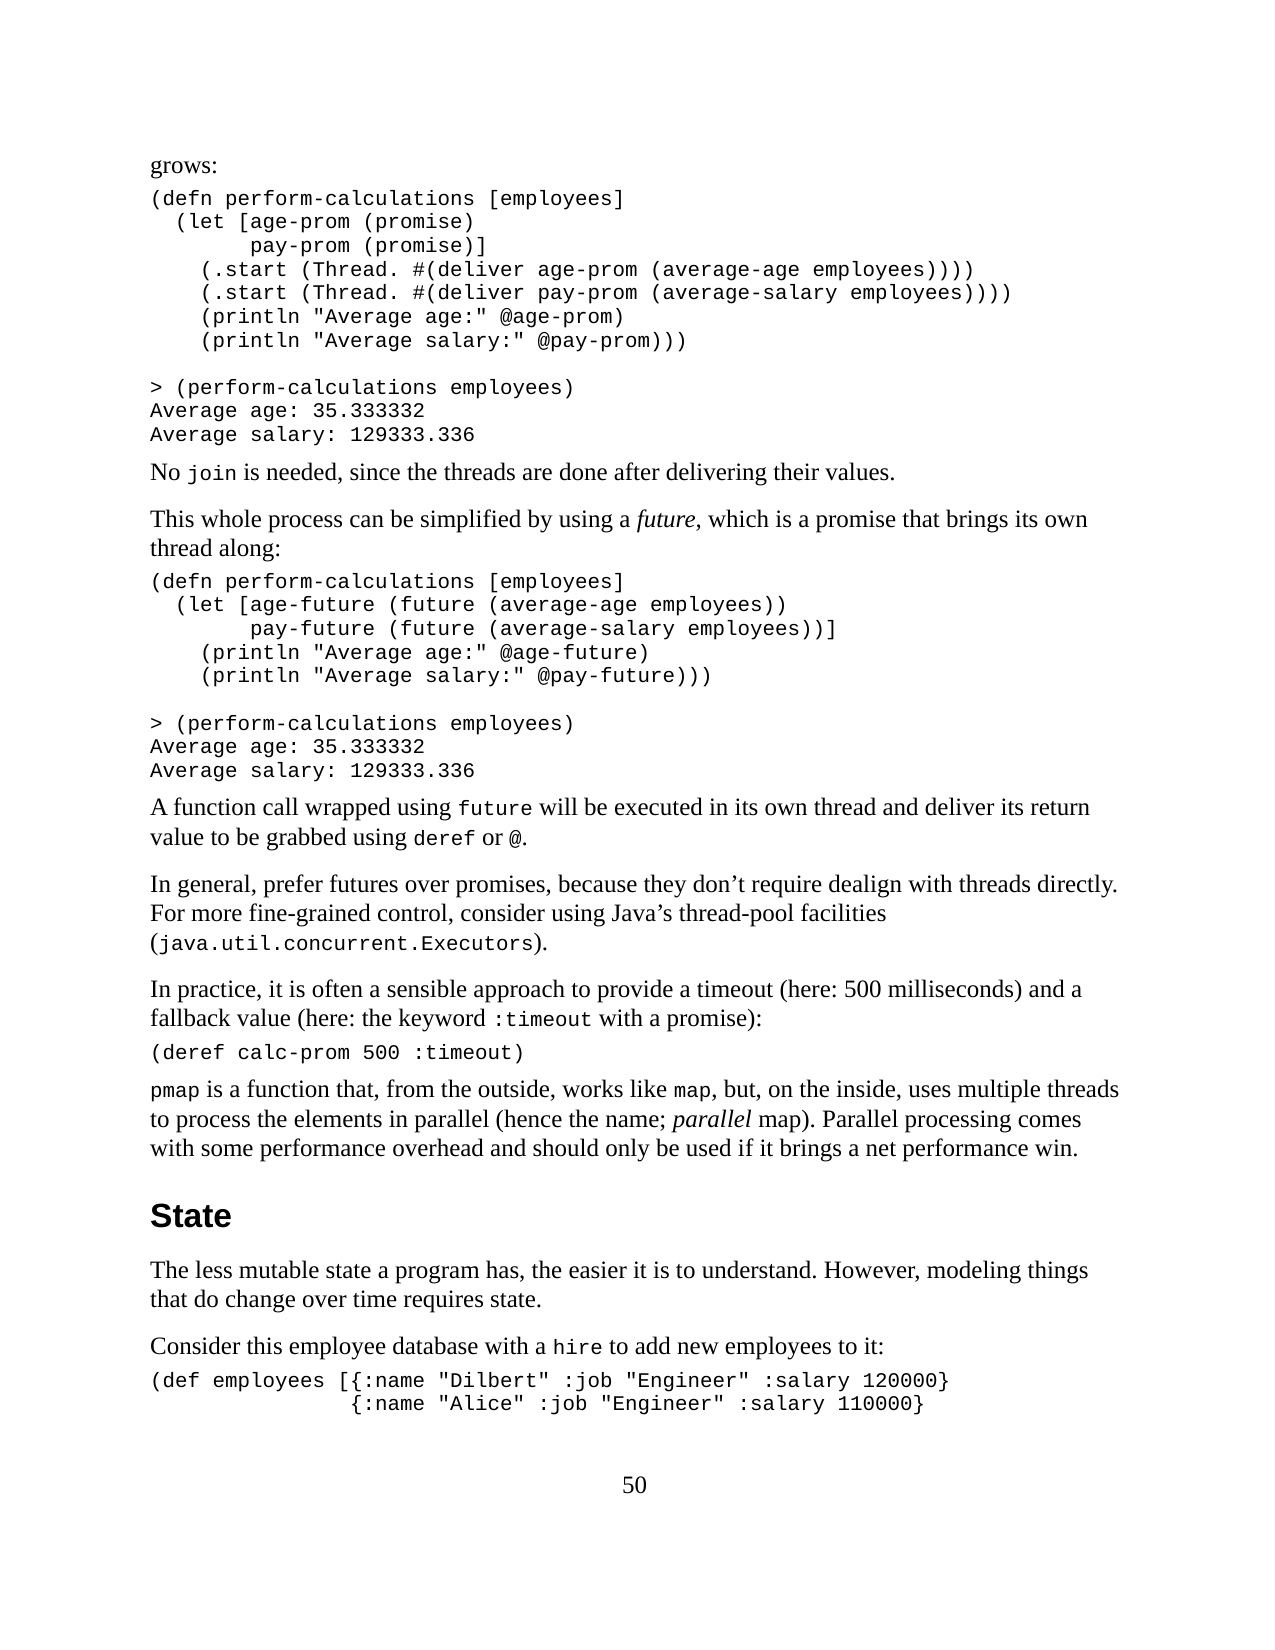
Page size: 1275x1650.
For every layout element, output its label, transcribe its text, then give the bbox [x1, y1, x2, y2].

text No join is needed, since the threads are done after delivering their values. [150, 457, 1125, 486]
text pay-future (future (average-salary employees))] [150, 618, 1125, 642]
text A function call wrapped using future will be executed in its own thread and deliver its return value to be grabbed using deref or @. [150, 792, 1125, 852]
text Average age: 35.333332 [150, 401, 1125, 424]
text In practice, it is often a sensible approach to provide a timeout (here: 500 milliseconds) and a fallback value (here: the keyword :timeout with a promise): [150, 974, 1125, 1033]
text (.start (Thread. #(deliver age-prom (average-age employees)))) [150, 259, 1125, 282]
text (println "Average age:" @age-prom) [150, 306, 1125, 329]
text This whole process can be simplified by using a future, which is a promise that brings its own thread along: [150, 504, 1125, 562]
text pay-prom (promise)] [150, 235, 1125, 259]
text The less mutable state a program has, the easier it is to understand. However, modeling things that do change over time requires state. [150, 1256, 1125, 1313]
text (let [age-future (future (average-age employees)) [150, 594, 1125, 618]
text (deref calc-prom 500 :timeout) [150, 1042, 1125, 1066]
text (let [age-prom (promise) [150, 211, 1125, 235]
text (.start (Thread. #(deliver pay-prom (average-salary employees)))) [150, 282, 1125, 306]
text grows: [150, 150, 1125, 179]
text (defn perform-calculations [employees] [150, 571, 1125, 594]
text (def employees [{:name "Dilbert" :job "Engineer" :salary 120000} [150, 1369, 1125, 1393]
text Average salary: 129333.336 [150, 424, 1125, 448]
text In general, prefer futures over promises, because they don’t require dealign with threads directly. For more fine-grained control, consider using Java’s thread-pool facilities (java.util.concurrent.Executors). [150, 869, 1125, 957]
text (println "Average salary:" @pay-prom))) [150, 329, 1125, 353]
text Consider this employee database with a hire to add new employees to it: [150, 1331, 1125, 1361]
text (println "Average salary:" @pay-future))) [150, 665, 1125, 689]
subtitle State [150, 1196, 1125, 1234]
text > (perform-calculations employees) [150, 377, 1125, 401]
text > (perform-calculations employees) [150, 713, 1125, 736]
text {:name "Alice" :job "Engineer" :salary 110000} [150, 1393, 1125, 1417]
text Average salary: 129333.336 [150, 760, 1125, 783]
text Average age: 35.333332 [150, 736, 1125, 760]
text (defn perform-calculations [employees] [150, 188, 1125, 211]
text pmap is a function that, from the outside, works like map, but, on the inside, uses multiple threads to process the elements in parallel (hence the name; parallel map). Parallel processing comes with some performance overhead and should only be used if it brings a net performance win. [150, 1074, 1125, 1162]
text (println "Average age:" @age-future) [150, 642, 1125, 665]
